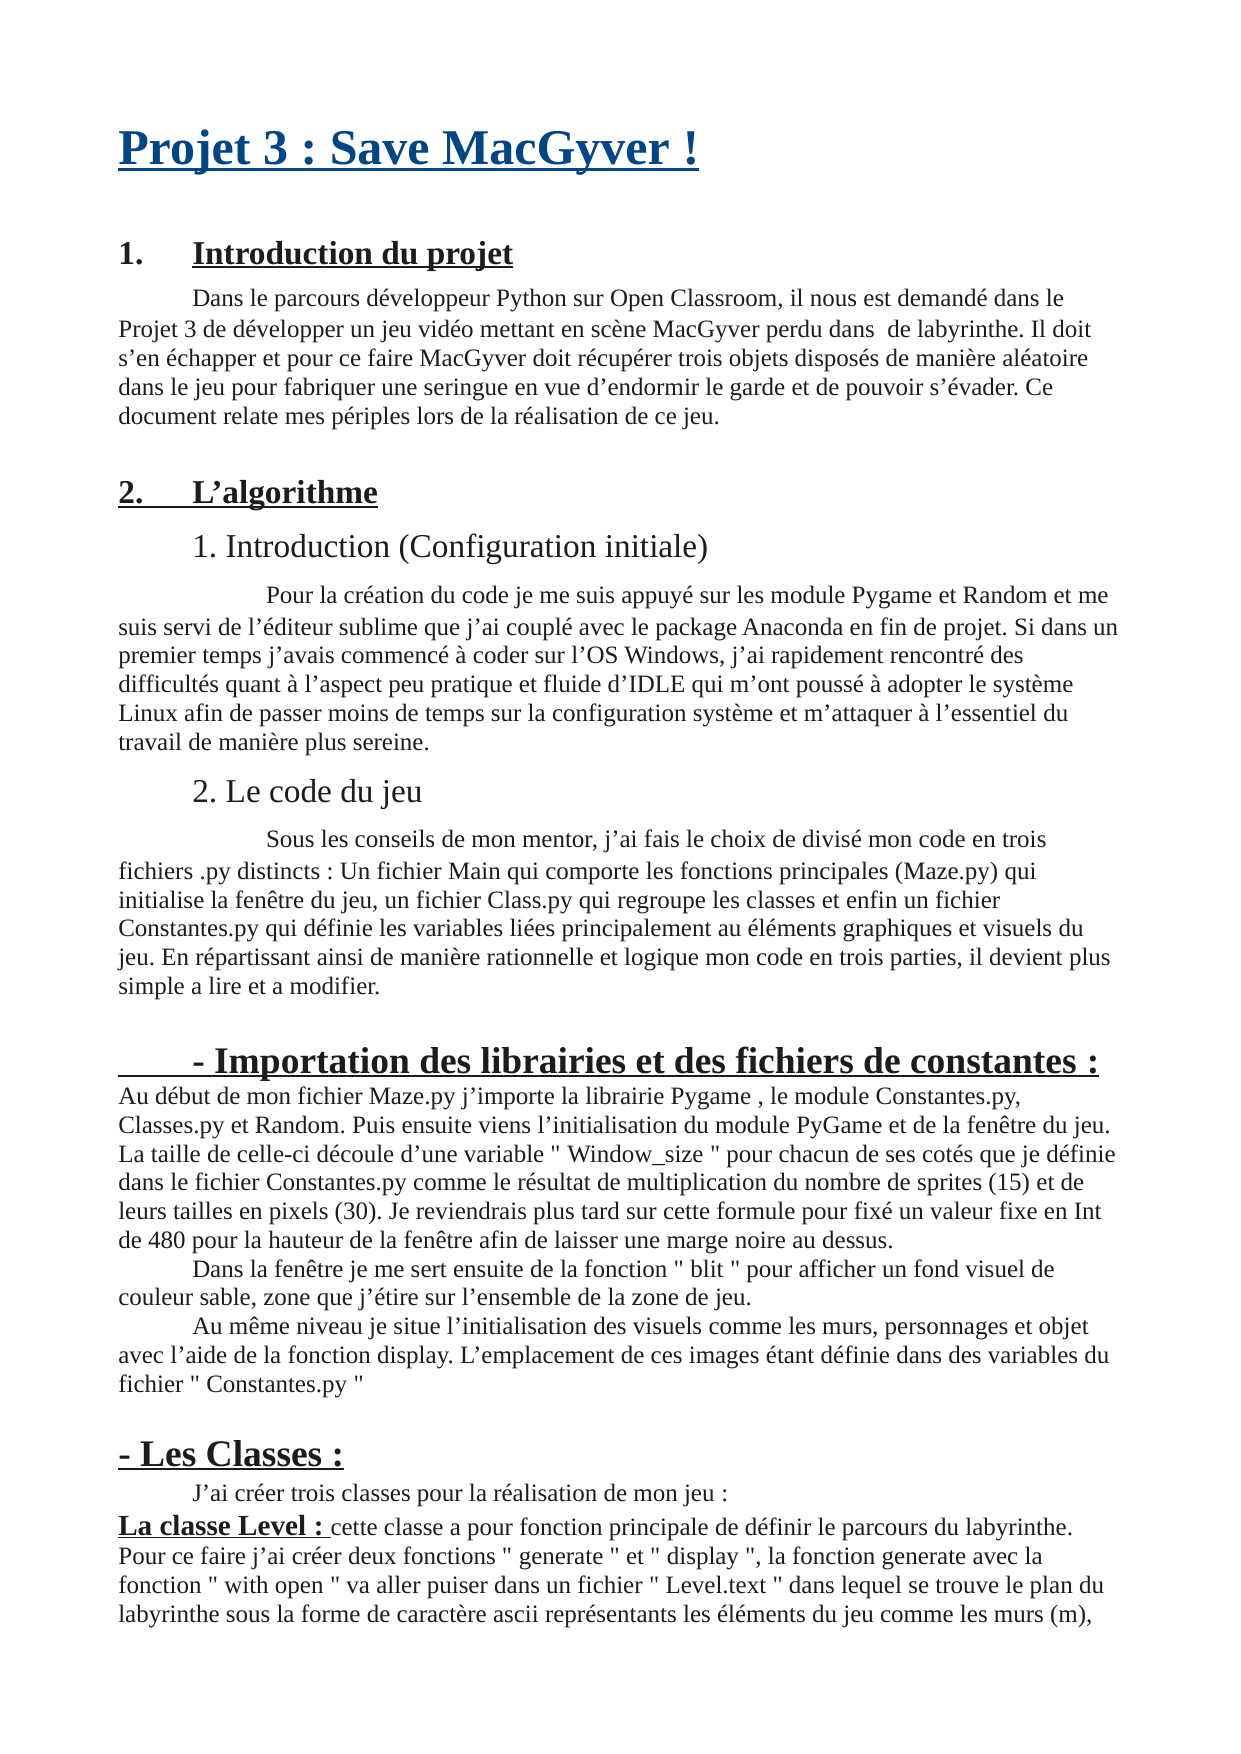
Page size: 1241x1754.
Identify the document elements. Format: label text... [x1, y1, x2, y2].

text 1. Introduction (Configuration initiale) [118, 511, 1122, 568]
text Projet 3 : Save MacGyver ! [118, 118, 1122, 176]
text La classe Level : cette classe a pour fonction principale de définir le parcours du labyrinthe. Pour ce faire j’ai créer deux fonctions " generate " et " display ", la fonction generate avec la fonction " with open " va aller puiser dans un fichier " Level.text " dans lequel se trouve le plan du labyrinthe sous la forme de caractère ascii représentants les éléments du jeu comme les murs (m), [118, 1508, 1122, 1627]
text Au début de mon fichier Maze.py j’importe la librairie Pygame , le module Constantes.py, Classes.py et Random. Puis ensuite viens l’initialisation du module PyGame et de la fenêtre du jeu. La taille de celle-ci découle d’une variable " Window_size " pour chacun de ses cotés que je définie dans le fichier Constantes.py comme le résultat de multiplication du nombre de sprites (15) et de leurs tailles en pixels (30). Je reviendrais plus tard sur cette formule pour fixé un valeur fixe en Int de 480 pour la hauteur de la fenêtre afin de laisser une marge noire au dessus. [118, 1081, 1122, 1254]
text 2. L’algorithme [118, 473, 1122, 511]
text Sous les conseils de mon mentor, j’ai fais le choix de divisé mon code en trois fichiers .py distincts : Un fichier Main qui comporte les fonctions principales (Maze.py) qui initialise la fenêtre du jeu, un fichier Class.py qui regroupe les classes et enfin un fichier Constantes.py qui définie les variables liées principalement au éléments graphiques et visuels du jeu. En répartissant ainsi de manière rationnelle et logique mon code en trois parties, il devient plus simple a lire et a modifier. [118, 813, 1122, 1000]
text 2. Le code du jeu [118, 755, 1122, 813]
text Dans le parcours développeur Python sur Open Classroom, il nous est demandé dans le Projet 3 de développer un jeu vidéo mettant en scène MacGyver perdu dans de labyrinthe. Il doit s’en échapper et pour ce faire MacGyver doit récupérer trois objets disposés de manière aléatoire dans le jeu pour fabriquer une seringue en vue d’endormir le garde et de pouvoir s’évader. Ce document relate mes périples lors de la réalisation de ce jeu. [118, 271, 1122, 429]
text Au même niveau je situe l’initialisation des visuels comme les murs, personnages et objet avec l’aide de la fonction display. L’emplacement de ces images étant définie dans des variables du fichier " Constantes.py " [118, 1311, 1122, 1397]
text 1. Introduction du projet [118, 233, 1122, 271]
text - Importation des librairies et des fichiers de constantes : [118, 1038, 1122, 1081]
text J’ai créer trois classes pour la réalisation de mon jeu : [118, 1474, 1122, 1508]
text Pour la création du code je me suis appuyé sur les module Pygame et Random et me suis servi de l’éditeur sublime que j’ai couplé avec le package Anaconda en fin de projet. Si dans un premier temps j’avais commencé à coder sur l’OS Windows, j’ai rapidement rencontré des difficultés quant à l’aspect peu pratique et fluide d’IDLE qui m’ont poussé à adopter le système Linux afin de passer moins de temps sur la configuration système et m’attaquer à l’essentiel du travail de manière plus sereine. [118, 568, 1122, 755]
text Dans la fenêtre je me sert ensuite de la fonction " blit " pour afficher un fond visuel de couleur sable, zone que j’étire sur l’ensemble de la zone de jeu. [118, 1254, 1122, 1311]
text - Les Classes : [118, 1431, 1122, 1474]
